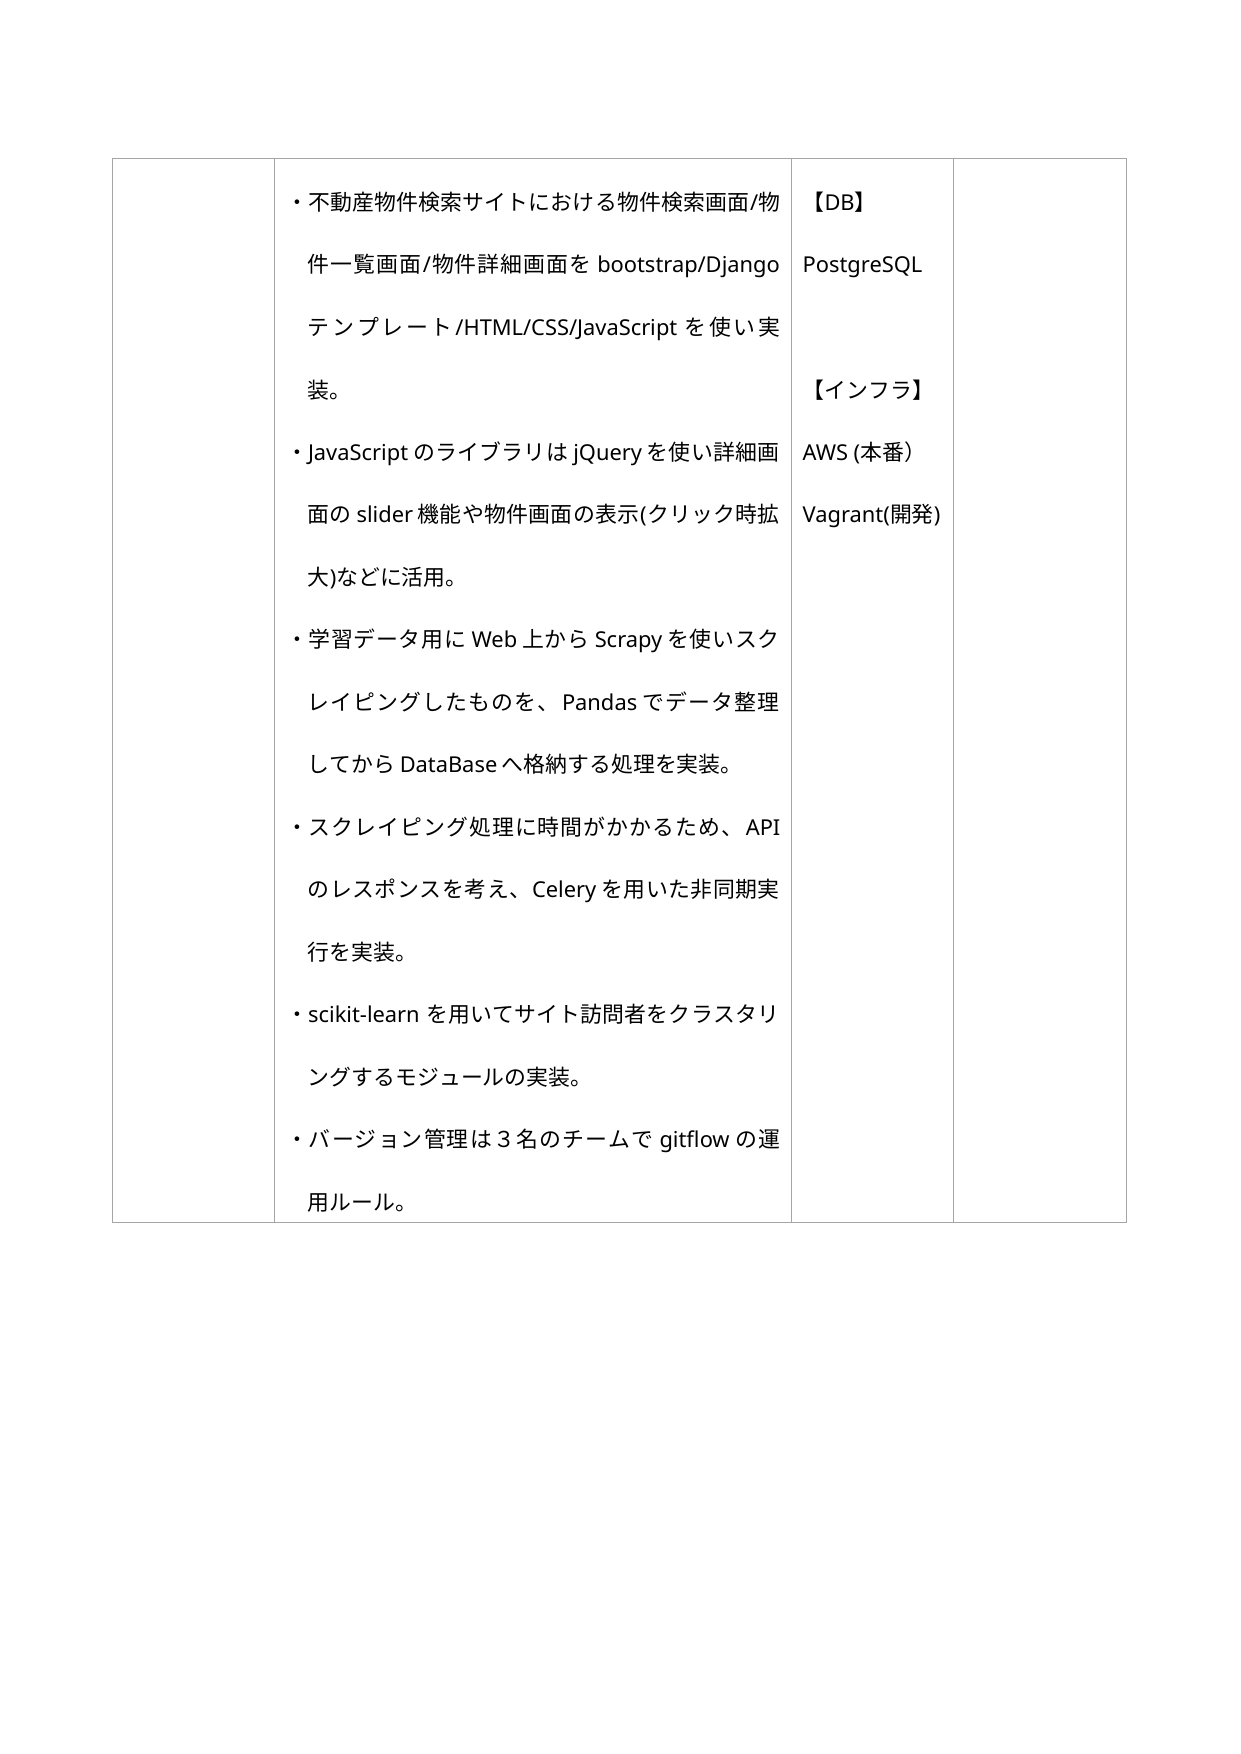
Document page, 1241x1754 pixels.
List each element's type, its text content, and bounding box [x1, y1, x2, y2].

table_cell [113, 159, 274, 1222]
table_cell 【DB】 PostgreSQL 【インフラ】 AWS (本番） Vagrant(開発) [792, 159, 953, 1222]
table_cell ・不動産物件検索サイトにおける物件検索画面/物件一覧画面/物件詳細画面をbootstrap/Djangoテンプレート/HTML/CSS/JavaScriptを使い実装。 ・JavaScriptのライブラリはjQueryを使い詳細画面のslider機能や物件画面の表示(クリック時拡大)などに活用。 ・学習データ用にWeb上からScrapyを使いスクレイピングしたものを、Pandasでデータ整理してからDataBaseへ格納する処理を実装。 ・スクレイピング処理に時間がかかるため、APIのレスポンスを考え、Celeryを用いた非同期実行を実装。 ・scikit-learn を用いてサイト訪問者をクラスタリングするモジュールの実装。 ・バージョン管理は３名のチームでgitflowの運用ルール。 [275, 159, 791, 1222]
table_cell [954, 159, 1126, 1222]
